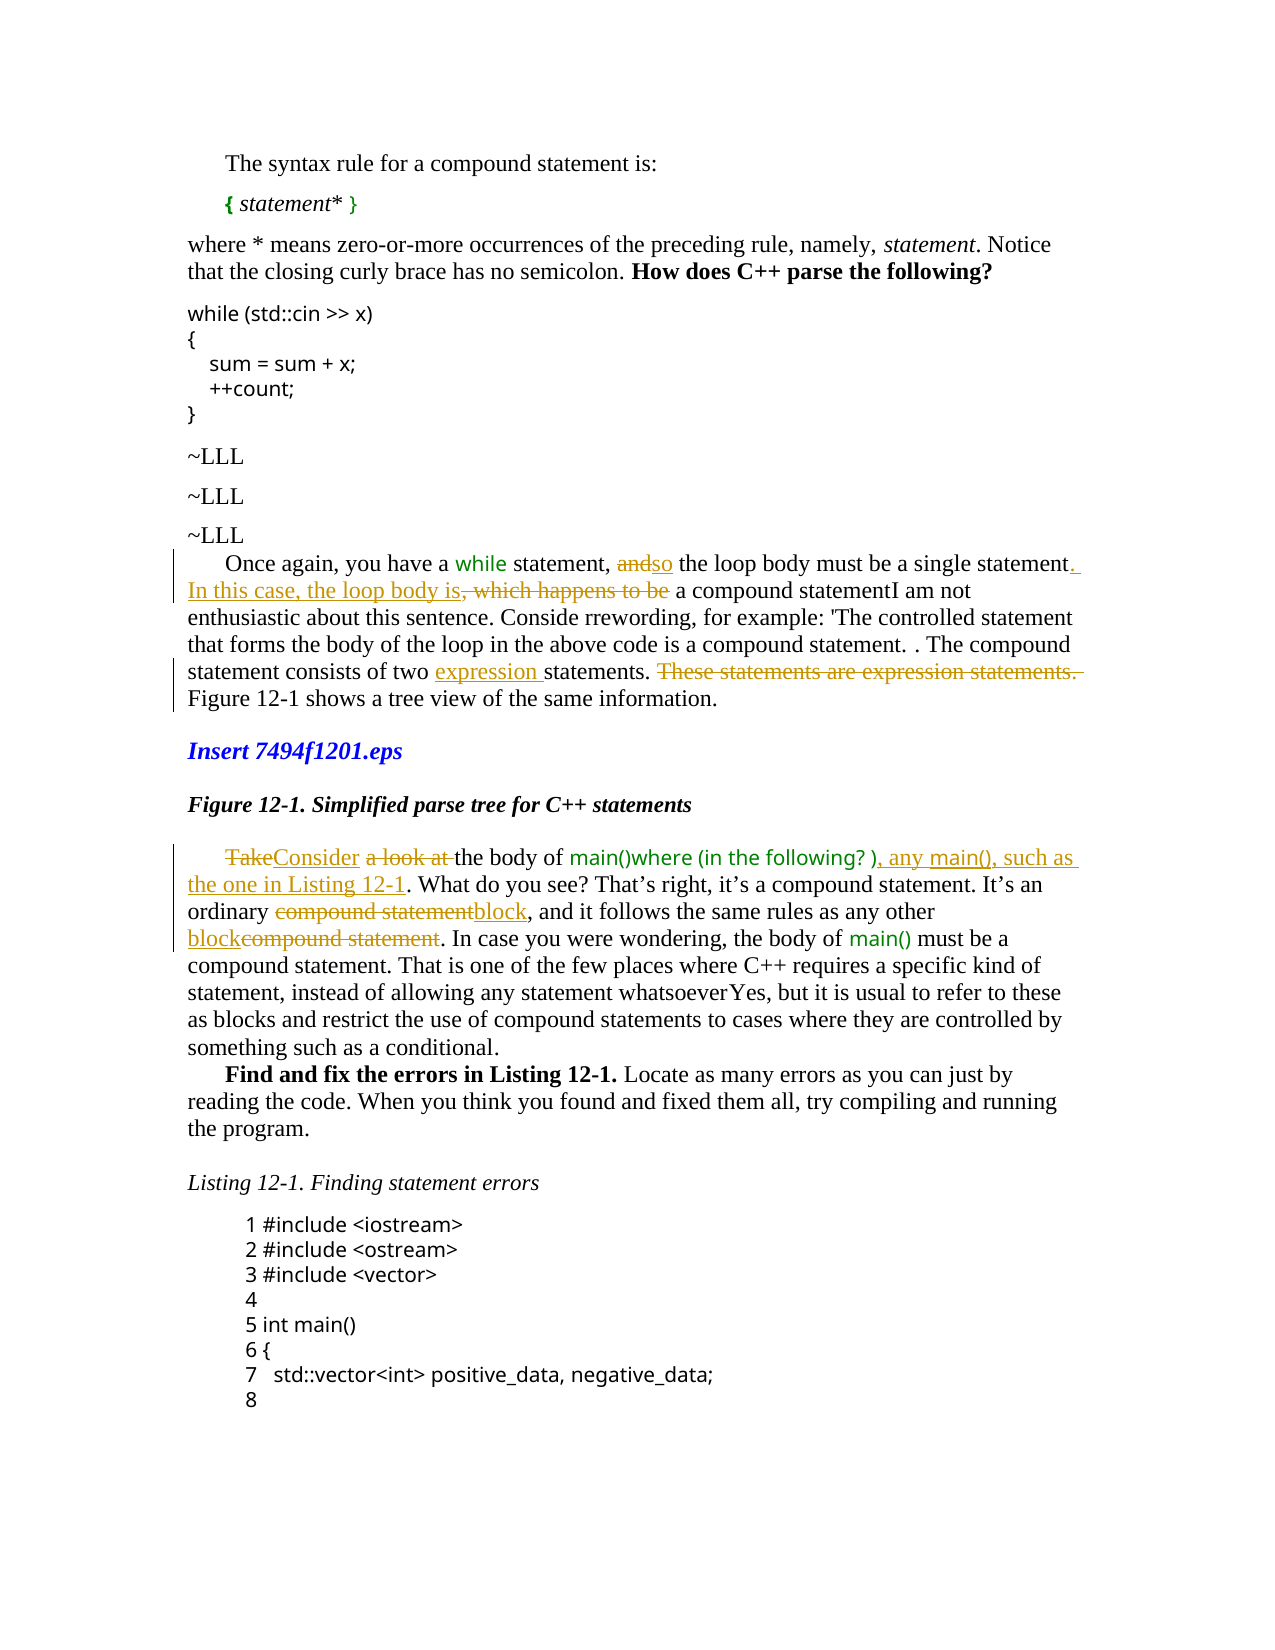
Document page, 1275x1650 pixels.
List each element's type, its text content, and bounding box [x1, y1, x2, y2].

text Figure 12-1. Simplified parse tree for C++ statements [187, 789, 1087, 819]
list { [225, 1337, 1072, 1362]
text Insert 7494f1201.eps [187, 737, 1087, 764]
text Listing 12-1. Finding statement errors [187, 1167, 1087, 1196]
text The syntax rule for a compound statement is: [187, 150, 1087, 177]
list #include <iostream> [225, 1212, 1072, 1237]
list std::vector<int> positive_data, negative_data; [225, 1362, 1072, 1387]
text { [187, 326, 1072, 351]
text ~LLL [187, 522, 1087, 549]
text Once again, you have a while statement, so the loop body must be a single statement. In this case, the loop body is a compound statementI am not enthusiastic about this sentence. Conside rrewording, for example: 'The controlled statement that forms the body of the loop in the above code is a compound statement. . The compound statement consists of two expression statements. Figure 12-1 shows a tree view of the same information. [187, 549, 1087, 712]
text } [187, 401, 1072, 426]
text Find and fix the errors in Listing 12-1. Locate as many errors as you can just by reading the code. When you think you found and fixed them all, try compiling and running the program. [187, 1060, 1087, 1142]
list #include <vector> [225, 1262, 1072, 1287]
text Consider the body of main()where (in the following? ), any main(), such as the one in Listing 12-1. What do you see? That’s right, it’s a compound statement. It’s an ordinary block, and it follows the same rules as any other block. In case you were wondering, the body of main() must be a compound statement. That is one of the few places where C++ requires a specific kind of statement, instead of allowing any statement whatsoeverYes, but it is usual to refer to these as blocks and restrict the use of compound statements to cases where they are controlled by something such as a conditional. [187, 844, 1087, 1060]
list #include <ostream> [225, 1237, 1072, 1262]
text where * means zero-or-more occurrences of the preceding rule, namely, statement. Notice that the closing curly brace has no semicolon. How does C++ parse the following? [187, 231, 1087, 285]
text { statement* } [225, 189, 1087, 218]
list int main() [225, 1312, 1072, 1337]
text ~LLL [187, 443, 1087, 470]
text ~LLL [187, 483, 1087, 510]
text ++count; [187, 376, 1072, 401]
text sum = sum + x; [187, 351, 1072, 376]
text while (std::cin >> x) [187, 301, 1072, 326]
